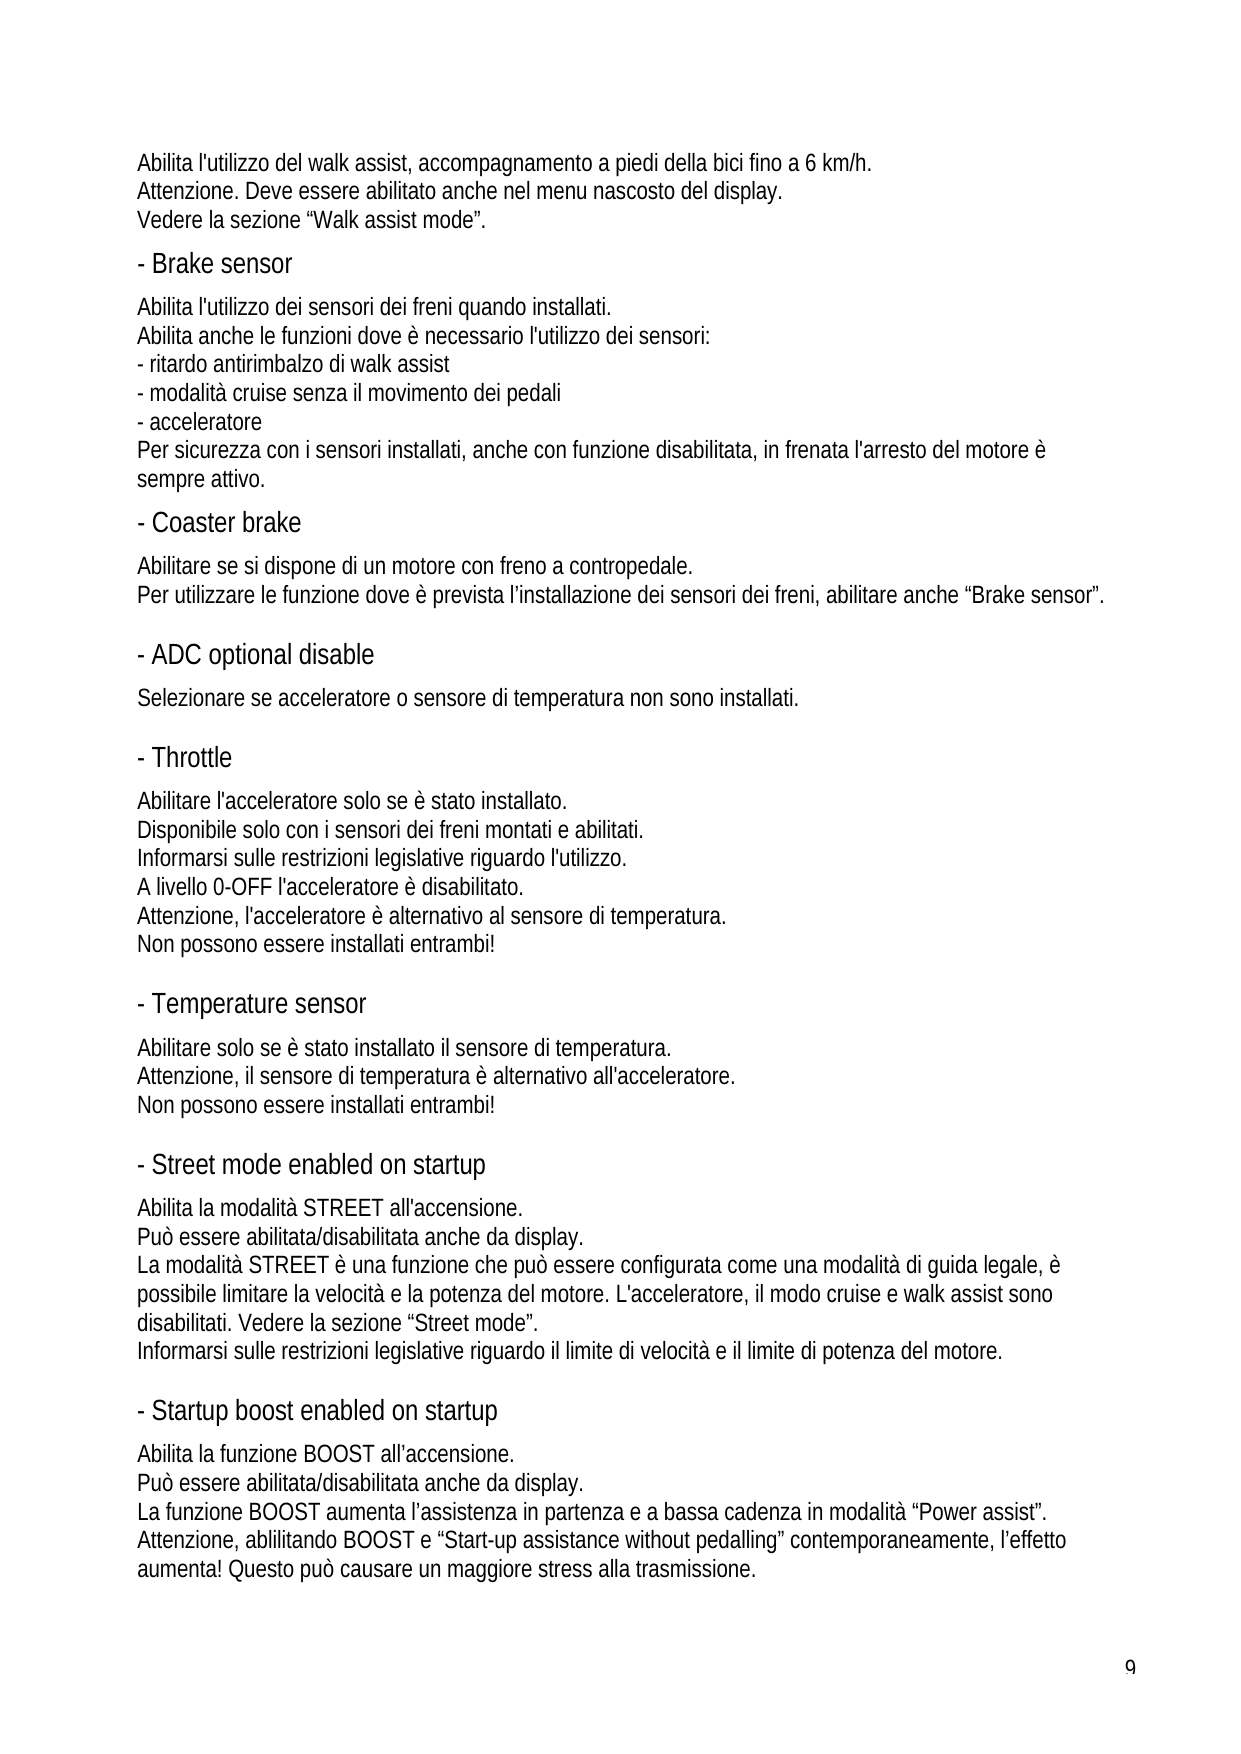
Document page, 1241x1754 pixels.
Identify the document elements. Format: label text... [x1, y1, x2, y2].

text Attenzione, l'acceleratore è alternativo al sensore di temperatura. [137, 901, 1122, 929]
text Abilitare solo se è stato installato il sensore di temperatura. [137, 1032, 1122, 1061]
text Informarsi sulle restrizioni legislative riguardo il limite di velocità e il limite di potenza del motore. [137, 1336, 1122, 1365]
text Abilita la modalità STREET all'accensione. [137, 1193, 1122, 1222]
text - Startup boost enabled on startup [137, 1393, 1122, 1427]
text - ritardo antirimbalzo di walk assist [137, 349, 1122, 378]
text Attenzione, ablilitando BOOST e “Start-up assistance without pedalling” contemporaneamente, l’effetto aumenta! Questo può causare un maggiore stress alla trasmissione. [137, 1525, 1122, 1583]
text Abilita l'utilizzo dei sensori dei freni quando installati. [137, 292, 1122, 321]
text - Throttle [137, 740, 1122, 773]
text Abilita la funzione BOOST all’accensione. [137, 1439, 1122, 1468]
text A livello 0-OFF l'acceleratore è disabilitato. [137, 872, 1122, 901]
text Attenzione. Deve essere abilitato anche nel menu nascosto del display. [137, 176, 1122, 205]
text Può essere abilitata/disabilitata anche da display. [137, 1222, 1122, 1250]
text - Temperature sensor [137, 987, 1122, 1020]
text - Brake sensor [137, 246, 1122, 279]
text Abilita l'utilizzo del walk assist, accompagnamento a piedi della bici fino a 6 km/h. [137, 148, 1122, 176]
text Per sicurezza con i sensori installati, anche con funzione disabilitata, in frenata l'arresto del motore è sempre attivo. [137, 435, 1122, 492]
text Vedere la sezione “Walk assist mode”. [137, 205, 1122, 233]
text La funzione BOOST aumenta l’assistenza in partenza e a bassa cadenza in modalità “Power assist”. [137, 1497, 1122, 1525]
text Disponibile solo con i sensori dei freni montati e abilitati. [137, 815, 1122, 843]
text Abilitare l'acceleratore solo se è stato installato. [137, 786, 1122, 815]
text Attenzione, il sensore di temperatura è alternativo all'acceleratore. [137, 1061, 1122, 1090]
text Abilitare se si dispone di un motore con freno a contropedale. [137, 551, 1122, 579]
text Non possono essere installati entrambi! [137, 1090, 1122, 1118]
text La modalità STREET è una funzione che può essere configurata come una modalità di guida legale, è possibile limitare la velocità e la potenza del motore. L'acceleratore, il modo cruise e walk assist sono disabilitati. Vedere la sezione “Street mode”. [137, 1250, 1122, 1336]
text - Coaster brake [137, 505, 1122, 538]
text Può essere abilitata/disabilitata anche da display. [137, 1468, 1122, 1497]
text - modalità cruise senza il movimento dei pedali [137, 378, 1122, 407]
text Per utilizzare le funzione dove è prevista l’installazione dei sensori dei freni, abilitare anche “Brake sensor”. [137, 579, 1122, 608]
text Non possono essere installati entrambi! [137, 929, 1122, 958]
text Informarsi sulle restrizioni legislative riguardo l'utilizzo. [137, 843, 1122, 872]
text - Street mode enabled on startup [137, 1147, 1122, 1181]
text - acceleratore [137, 407, 1122, 435]
text Abilita anche le funzioni dove è necessario l'utilizzo dei sensori: [137, 321, 1122, 349]
text - ADC optional disable [137, 637, 1122, 670]
text Selezionare se acceleratore o sensore di temperatura non sono installati. [137, 683, 1122, 711]
